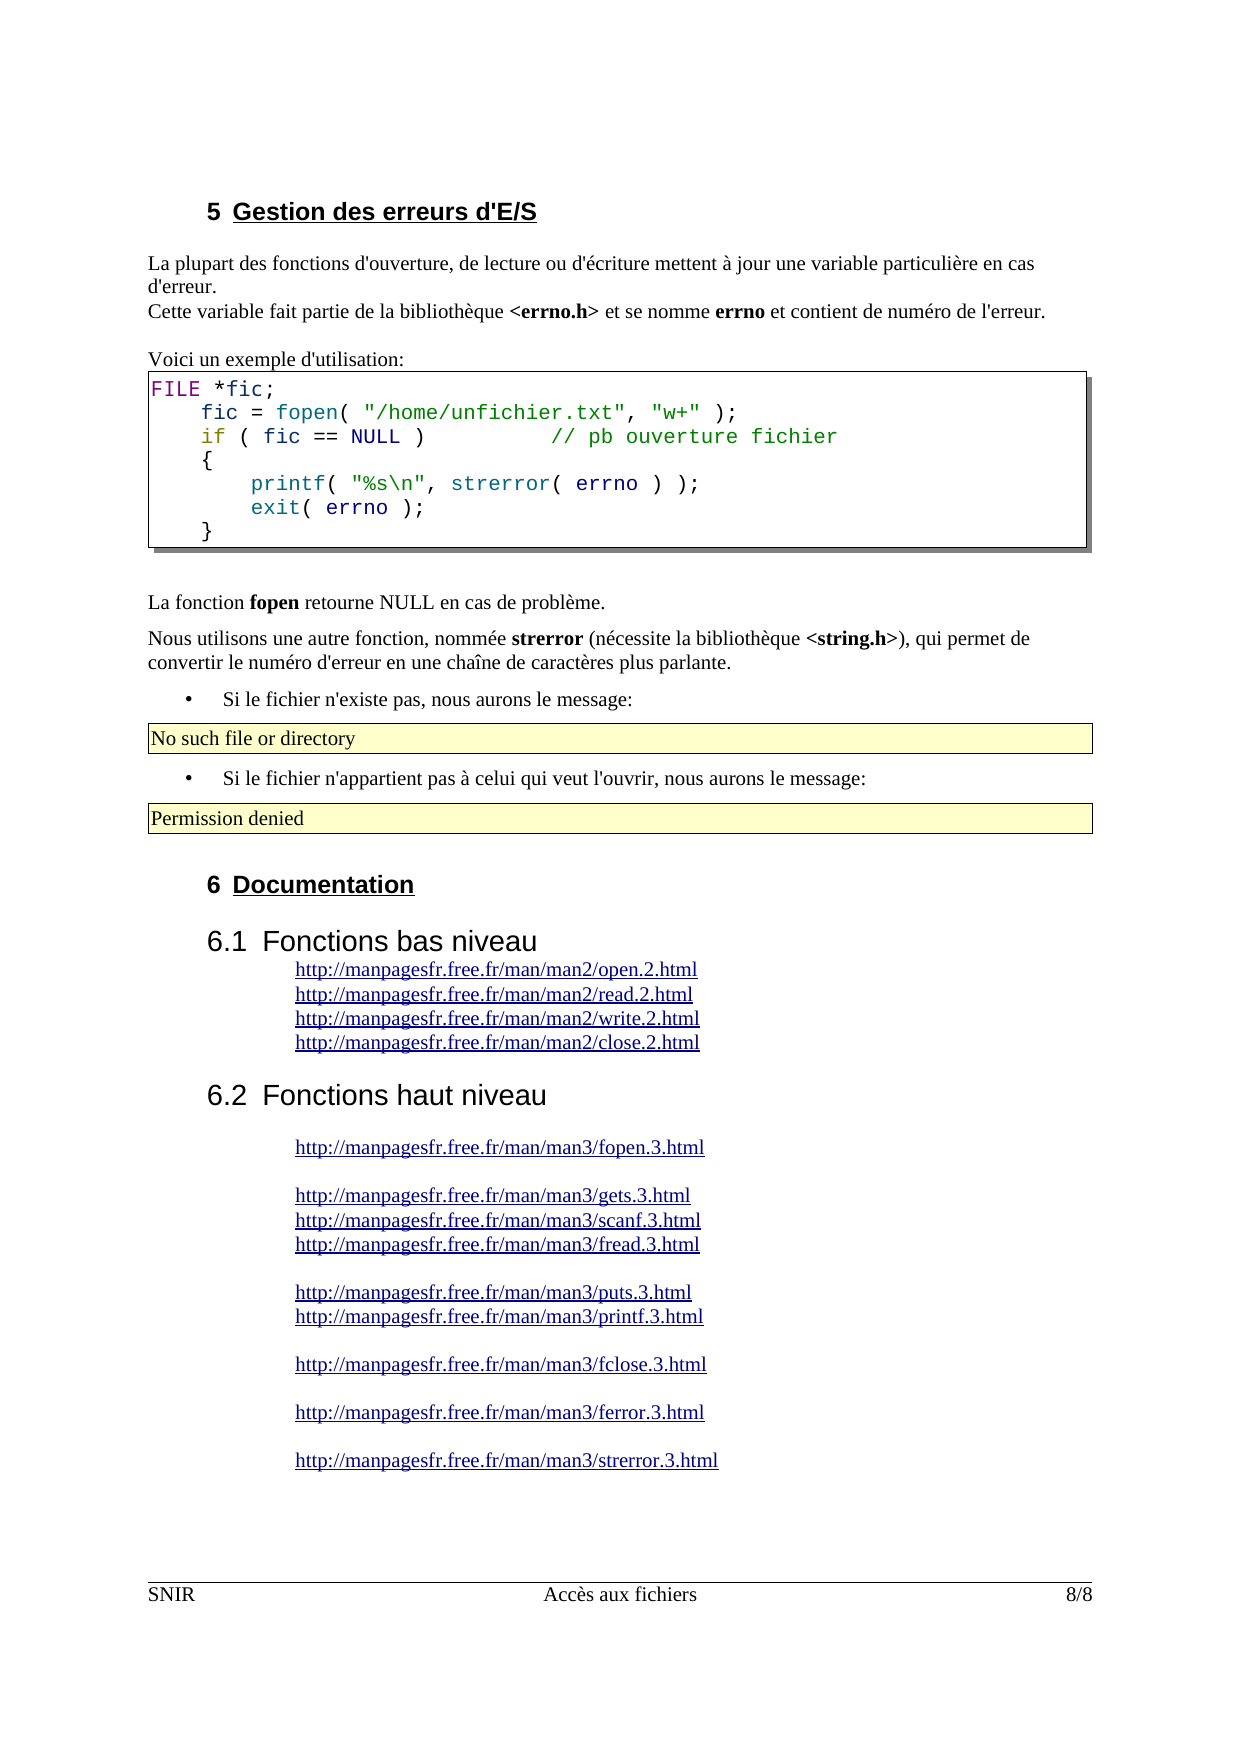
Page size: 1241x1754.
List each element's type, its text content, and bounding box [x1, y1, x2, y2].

text http://manpagesfr.free.fr/man/man3/scanf.3.html [295, 1207, 1092, 1232]
text http://manpagesfr.free.fr/man/man2/read.2.html [295, 981, 1092, 1006]
text http://manpagesfr.free.fr/man/man3/fclose.3.html [295, 1352, 1092, 1376]
text Nous utilisons une autre fonction, nommée strerror (nécessite la bibliothèque <string.h>), qui permet de convertir le numéro d'erreur en une chaîne de caractères plus parlante. [148, 626, 1092, 674]
text Cette variable fait partie de la bibliothèque <errno.h> et se nomme errno et contient de numéro de l'erreur. [148, 298, 1092, 323]
text } [149, 517, 1086, 547]
text http://manpagesfr.free.fr/man/man2/write.2.html [295, 1006, 1092, 1029]
text FILE *fic; [149, 372, 1086, 399]
text La fonction fopen retourne NULL en cas de problème. [148, 589, 1092, 614]
text http://manpagesfr.free.fr/man/man3/puts.3.html [295, 1280, 1092, 1304]
text { [149, 446, 1086, 470]
text printf( "%s\n", strerror( errno ) ); [149, 470, 1086, 494]
text if ( fic == NULL ) // pb ouverture fichier [149, 423, 1086, 446]
text Voici un exemple d'utilisation: [148, 347, 1092, 371]
text exit( errno ); [149, 494, 1086, 517]
text Permission denied [149, 804, 1092, 833]
text http://manpagesfr.free.fr/man/man3/strerror.3.html [295, 1448, 1092, 1472]
text http://manpagesfr.free.fr/man/man3/printf.3.html [295, 1304, 1092, 1328]
subtitle Fonctions bas niveau [207, 924, 1033, 957]
text No such file or directory [149, 724, 1092, 753]
text http://manpagesfr.free.fr/man/man3/fread.3.html [295, 1232, 1092, 1256]
subtitle Gestion des erreurs d'E/S [207, 197, 1092, 225]
text La plupart des fonctions d'ouverture, de lecture ou d'écriture mettent à jour une variable particulière en cas d'erreur. [148, 250, 1092, 298]
text http://manpagesfr.free.fr/man/man3/fopen.3.html [295, 1135, 1092, 1159]
text http://manpagesfr.free.fr/man/man3/ferror.3.html [295, 1400, 1092, 1424]
text http://manpagesfr.free.fr/man/man2/open.2.html [295, 957, 1092, 981]
text http://manpagesfr.free.fr/man/man3/gets.3.html [295, 1183, 1092, 1207]
list Si le fichier n'appartient pas à celui qui veut l'ouvrir, nous aurons le message: [185, 766, 1092, 790]
text http://manpagesfr.free.fr/man/man2/close.2.html [295, 1029, 1092, 1054]
text fic = fopen( "/home/unfichier.txt", "w+" ); [149, 399, 1086, 423]
subtitle Fonctions haut niveau [207, 1078, 1033, 1111]
subtitle Documentation [207, 870, 1092, 899]
list Si le fichier n'existe pas, nous aurons le message: [185, 687, 1092, 711]
